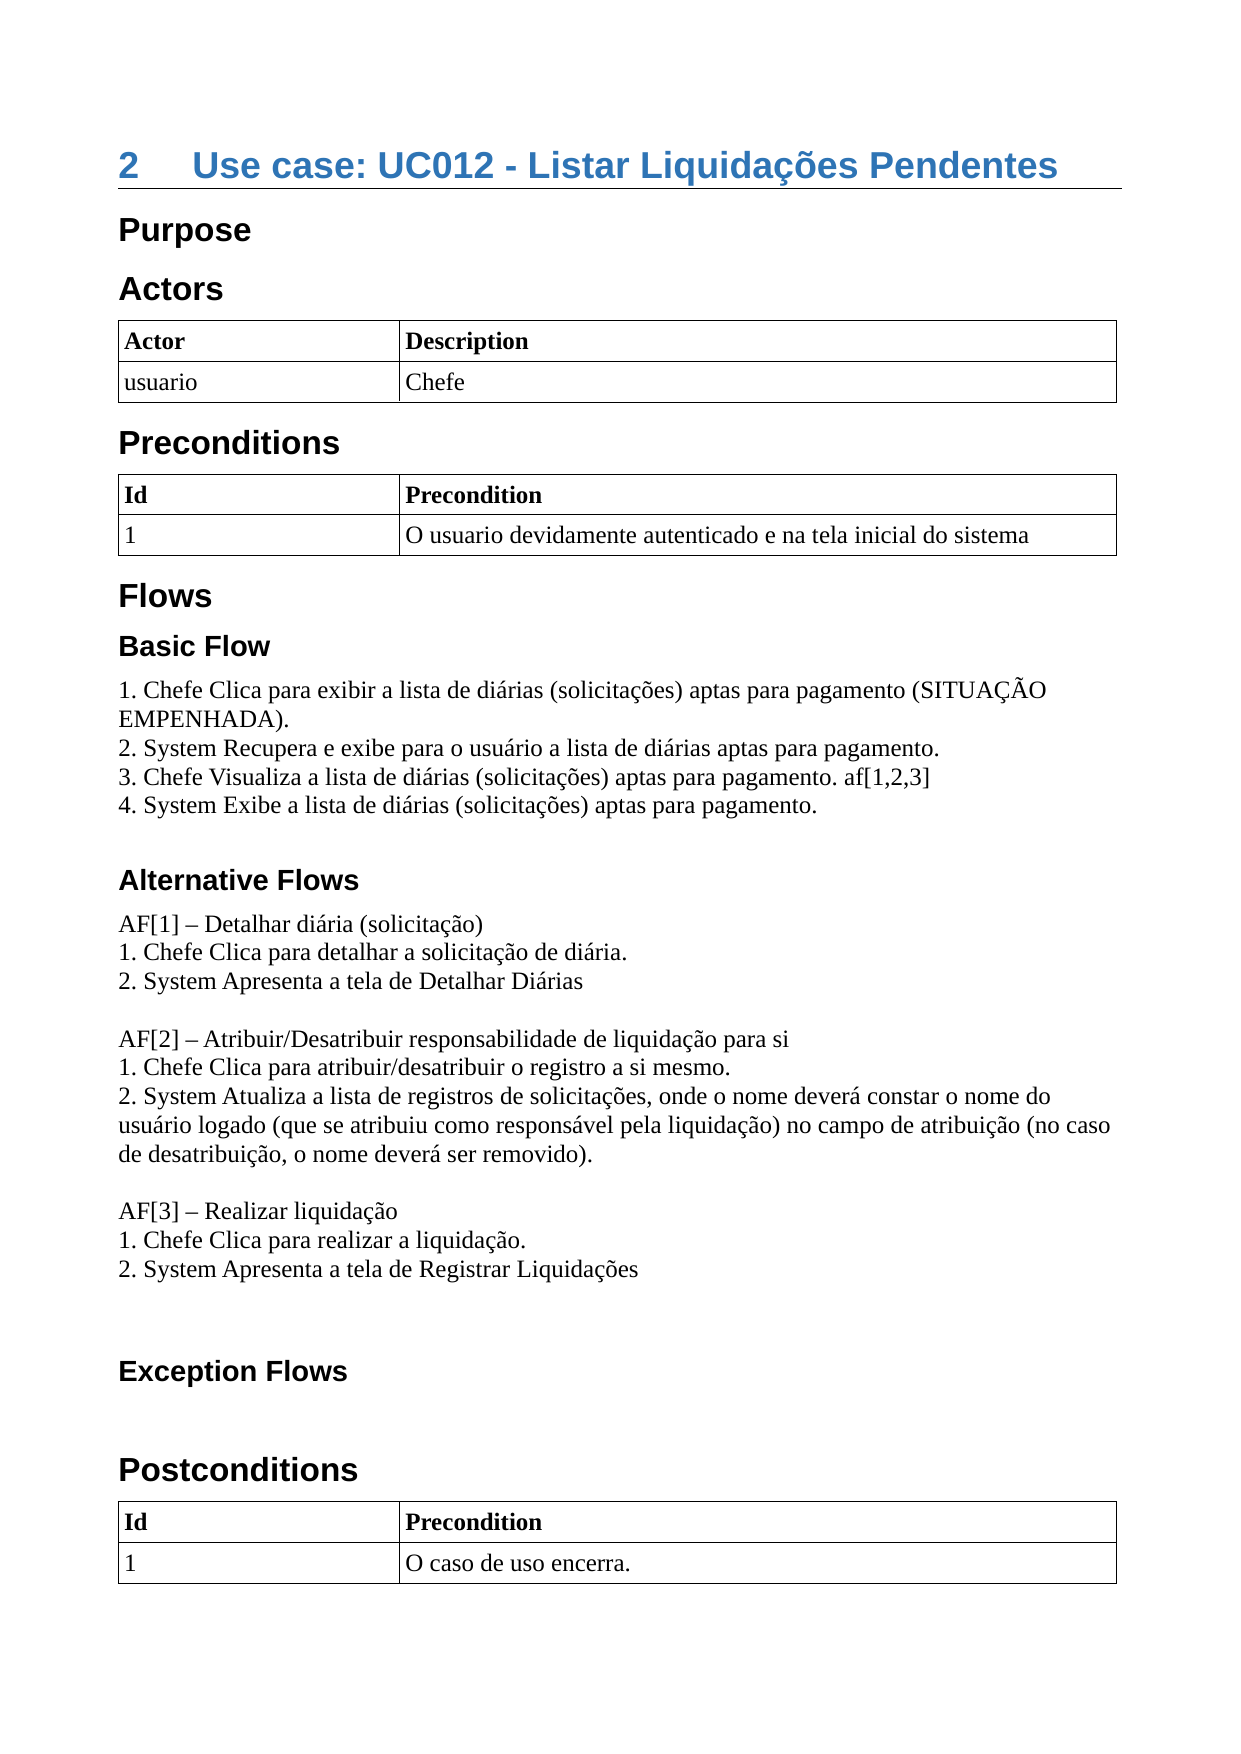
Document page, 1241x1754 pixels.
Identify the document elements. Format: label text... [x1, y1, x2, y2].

table_cell Chefe [400, 362, 1116, 401]
subtitle Flows [118, 576, 1122, 615]
subtitle Basic Flow [118, 629, 1122, 663]
table_header Actor [119, 321, 399, 361]
table_cell 1 [119, 1543, 399, 1582]
text 2. System Apresenta a tela de Registrar Liquidações [118, 1254, 1122, 1282]
subtitle Actors [118, 269, 1122, 307]
subtitle Use case: UC012 - Listar Liquidações Pendentes [118, 143, 1122, 188]
subtitle Purpose [118, 210, 1122, 248]
text AF[2] – Atribuir/Desatribuir responsabilidade de liquidação para si [118, 1024, 1122, 1052]
text 1. Chefe Clica para atribuir/desatribuir o registro a si mesmo. [118, 1052, 1122, 1081]
text 3. Chefe Visualiza a lista de diárias (solicitações) aptas para pagamento. af[1,2,3] [118, 762, 1122, 791]
text 1. Chefe Clica para exibir a lista de diárias (solicitações) aptas para pagamento (SITUAÇÃO EMPENHADA). [118, 676, 1122, 733]
text 2. System Atualiza a lista de registros de solicitações, onde o nome deverá constar o nome do usuário logado (que se atribuiu como responsável pela liquidação) no campo de atribuição (no caso de desatribuição, o nome deverá ser removido). [118, 1081, 1122, 1167]
table_header Precondition [400, 1502, 1116, 1542]
subtitle Postconditions [118, 1450, 1122, 1488]
table_header Id [119, 475, 399, 514]
table_cell O caso de uso encerra. [400, 1543, 1116, 1582]
table_header Description [400, 321, 1116, 361]
text AF[3] – Realizar liquidação [118, 1196, 1122, 1225]
text 1. Chefe Clica para realizar a liquidação. [118, 1225, 1122, 1254]
table_cell usuario [119, 362, 399, 401]
text 1. Chefe Clica para detalhar a solicitação de diária. [118, 937, 1122, 966]
text 2. System Recupera e exibe para o usuário a lista de diárias aptas para pagamento. [118, 733, 1122, 762]
text AF[1] – Detalhar diária (solicitação) [118, 909, 1122, 937]
subtitle Exception Flows [118, 1354, 1122, 1388]
subtitle Alternative Flows [118, 863, 1122, 896]
text 2. System Apresenta a tela de Detalhar Diárias [118, 966, 1122, 995]
table_cell 1 [119, 515, 399, 555]
table_header Precondition [400, 475, 1116, 514]
table_header Id [119, 1502, 399, 1542]
table_cell O usuario devidamente autenticado e na tela inicial do sistema [400, 515, 1116, 555]
subtitle Preconditions [118, 423, 1122, 461]
text 4. System Exibe a lista de diárias (solicitações) aptas para pagamento. [118, 791, 1122, 819]
